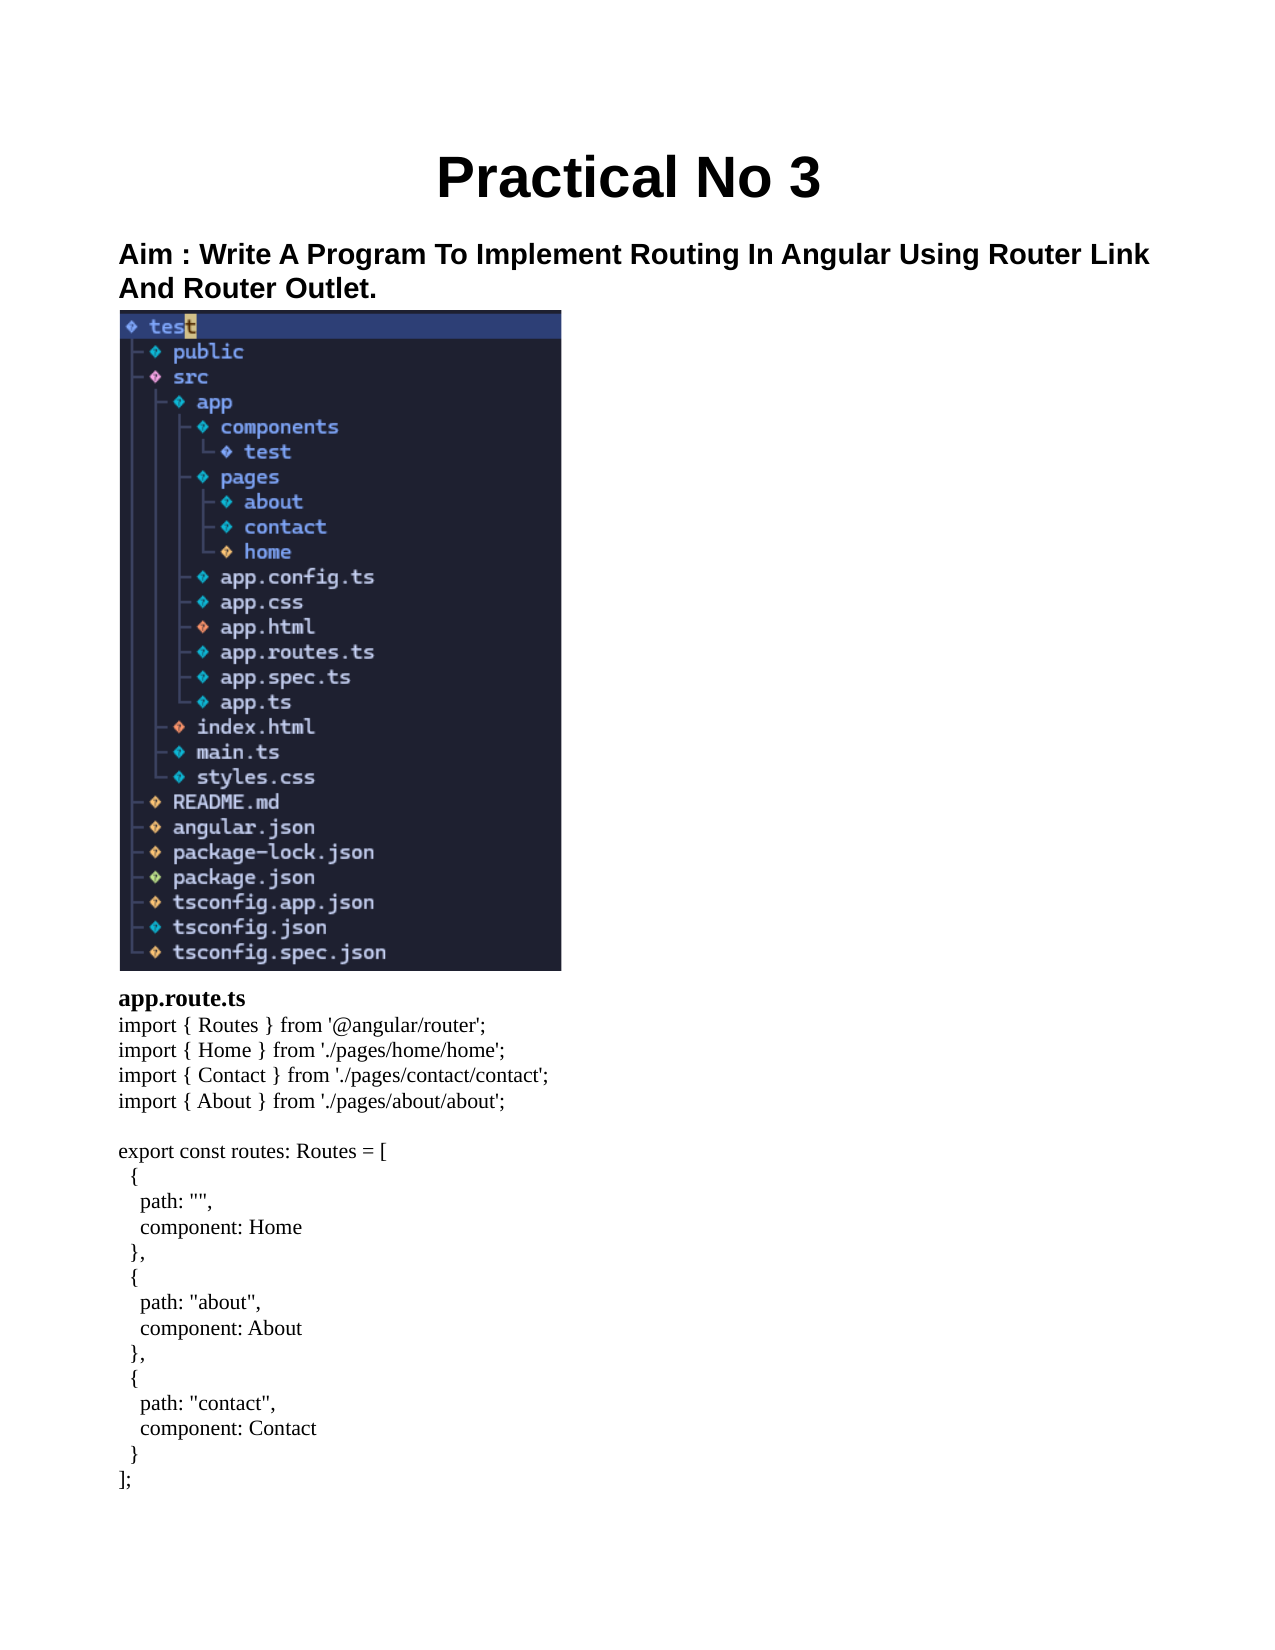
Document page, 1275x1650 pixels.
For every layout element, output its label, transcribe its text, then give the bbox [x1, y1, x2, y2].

text path: "", [118, 1188, 1157, 1214]
text component: Contact [118, 1415, 1157, 1441]
text path: "about", [118, 1289, 1157, 1314]
text component: Home [118, 1214, 1157, 1239]
text export const routes: Routes = [ [118, 1138, 1157, 1163]
text component: About [118, 1314, 1157, 1340]
text app.route.ts [118, 983, 1157, 1012]
text { [118, 1365, 1157, 1390]
text import { Contact } from './pages/contact/contact'; [118, 1062, 1157, 1088]
text }, [118, 1239, 1157, 1264]
text import { About } from './pages/about/about'; [118, 1088, 1157, 1113]
text path: "contact", [118, 1390, 1157, 1415]
title Practical No 3 [118, 143, 1157, 210]
text } [118, 1441, 1157, 1466]
text import { Home } from './pages/home/home'; [118, 1037, 1157, 1062]
text }, [118, 1340, 1157, 1365]
picture [119, 310, 562, 971]
text { [118, 1163, 1157, 1188]
text import { Routes } from '@angular/router'; [118, 1012, 1157, 1037]
text ]; [118, 1466, 1157, 1491]
subtitle Aim : Write A Program To Implement Routing In Angular Using Router Link And Router Outlet. [118, 237, 1157, 304]
text { [118, 1264, 1157, 1289]
